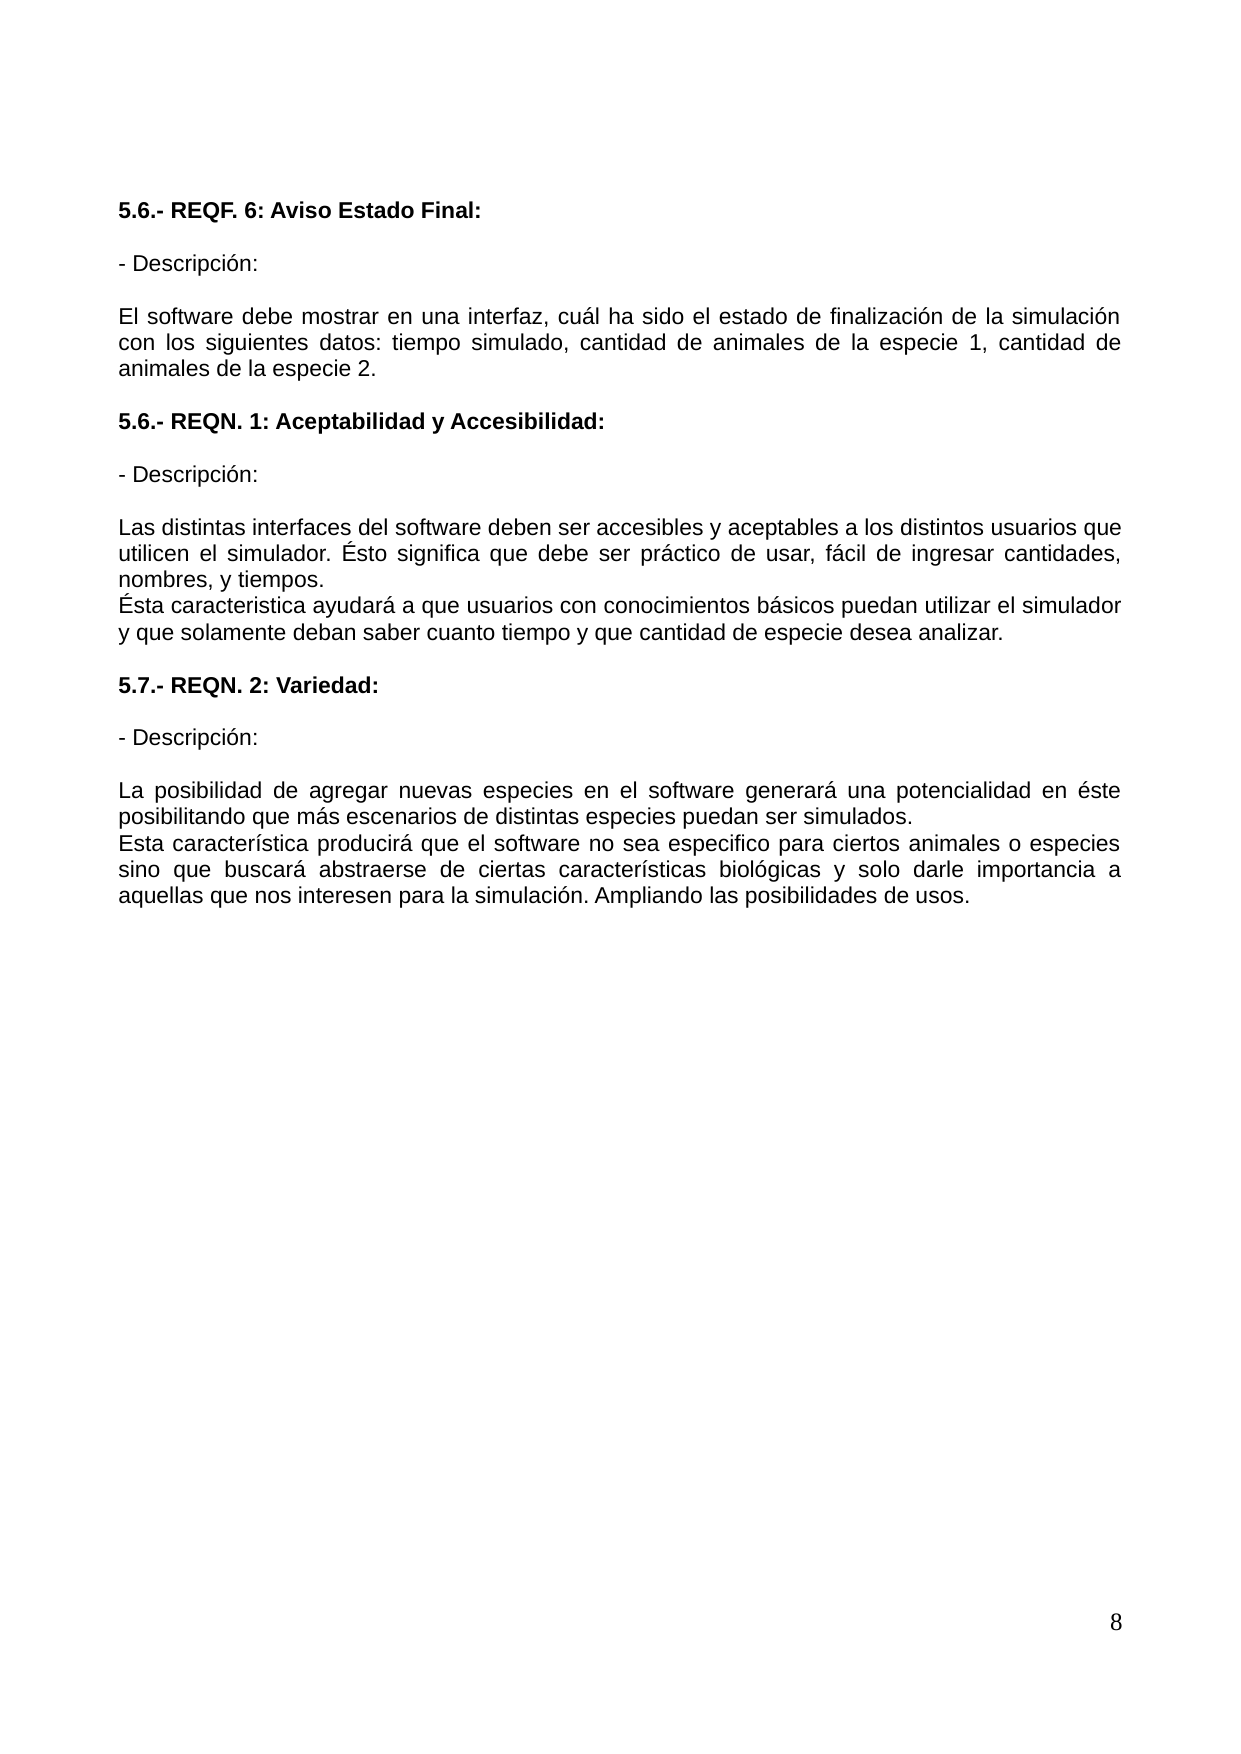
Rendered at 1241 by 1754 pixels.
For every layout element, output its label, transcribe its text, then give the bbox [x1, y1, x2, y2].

text Ésta caracteristica ayudará a que usuarios con conocimientos básicos puedan utilizar el simulador y que solamente deban saber cuanto tiempo y que cantidad de especie desea analizar. [118, 592, 1122, 645]
text Las distintas interfaces del software deben ser accesibles y aceptables a los distintos usuarios que utilicen el simulador. Ésto significa que debe ser práctico de usar, fácil de ingresar cantidades, nombres, y tiempos. [118, 513, 1122, 592]
text La posibilidad de agregar nuevas especies en el software generará una potencialidad en éste posibilitando que más escenarios de distintas especies puedan ser simulados. [118, 777, 1122, 830]
text - Descripción: [118, 724, 1122, 751]
text - Descripción: [118, 461, 1122, 487]
text - Descripción: [118, 250, 1122, 276]
text 5.6.- REQF. 6: Aviso Estado Final: [118, 197, 1122, 223]
text Esta característica producirá que el software no sea especifico para ciertos animales o especies sino que buscará abstraerse de ciertas características biológicas y solo darle importancia a aquellas que nos interesen para la simulación. Ampliando las posibilidades de usos. [118, 830, 1122, 909]
text 5.6.- REQN. 1: Aceptabilidad y Accesibilidad: [118, 408, 1122, 434]
text El software debe mostrar en una interfaz, cuál ha sido el estado de finalización de la simulación con los siguientes datos: tiempo simulado, cantidad de animales de la especie 1, cantidad de animales de la especie 2. [118, 303, 1122, 382]
text 5.7.- REQN. 2: Variedad: [118, 672, 1122, 698]
